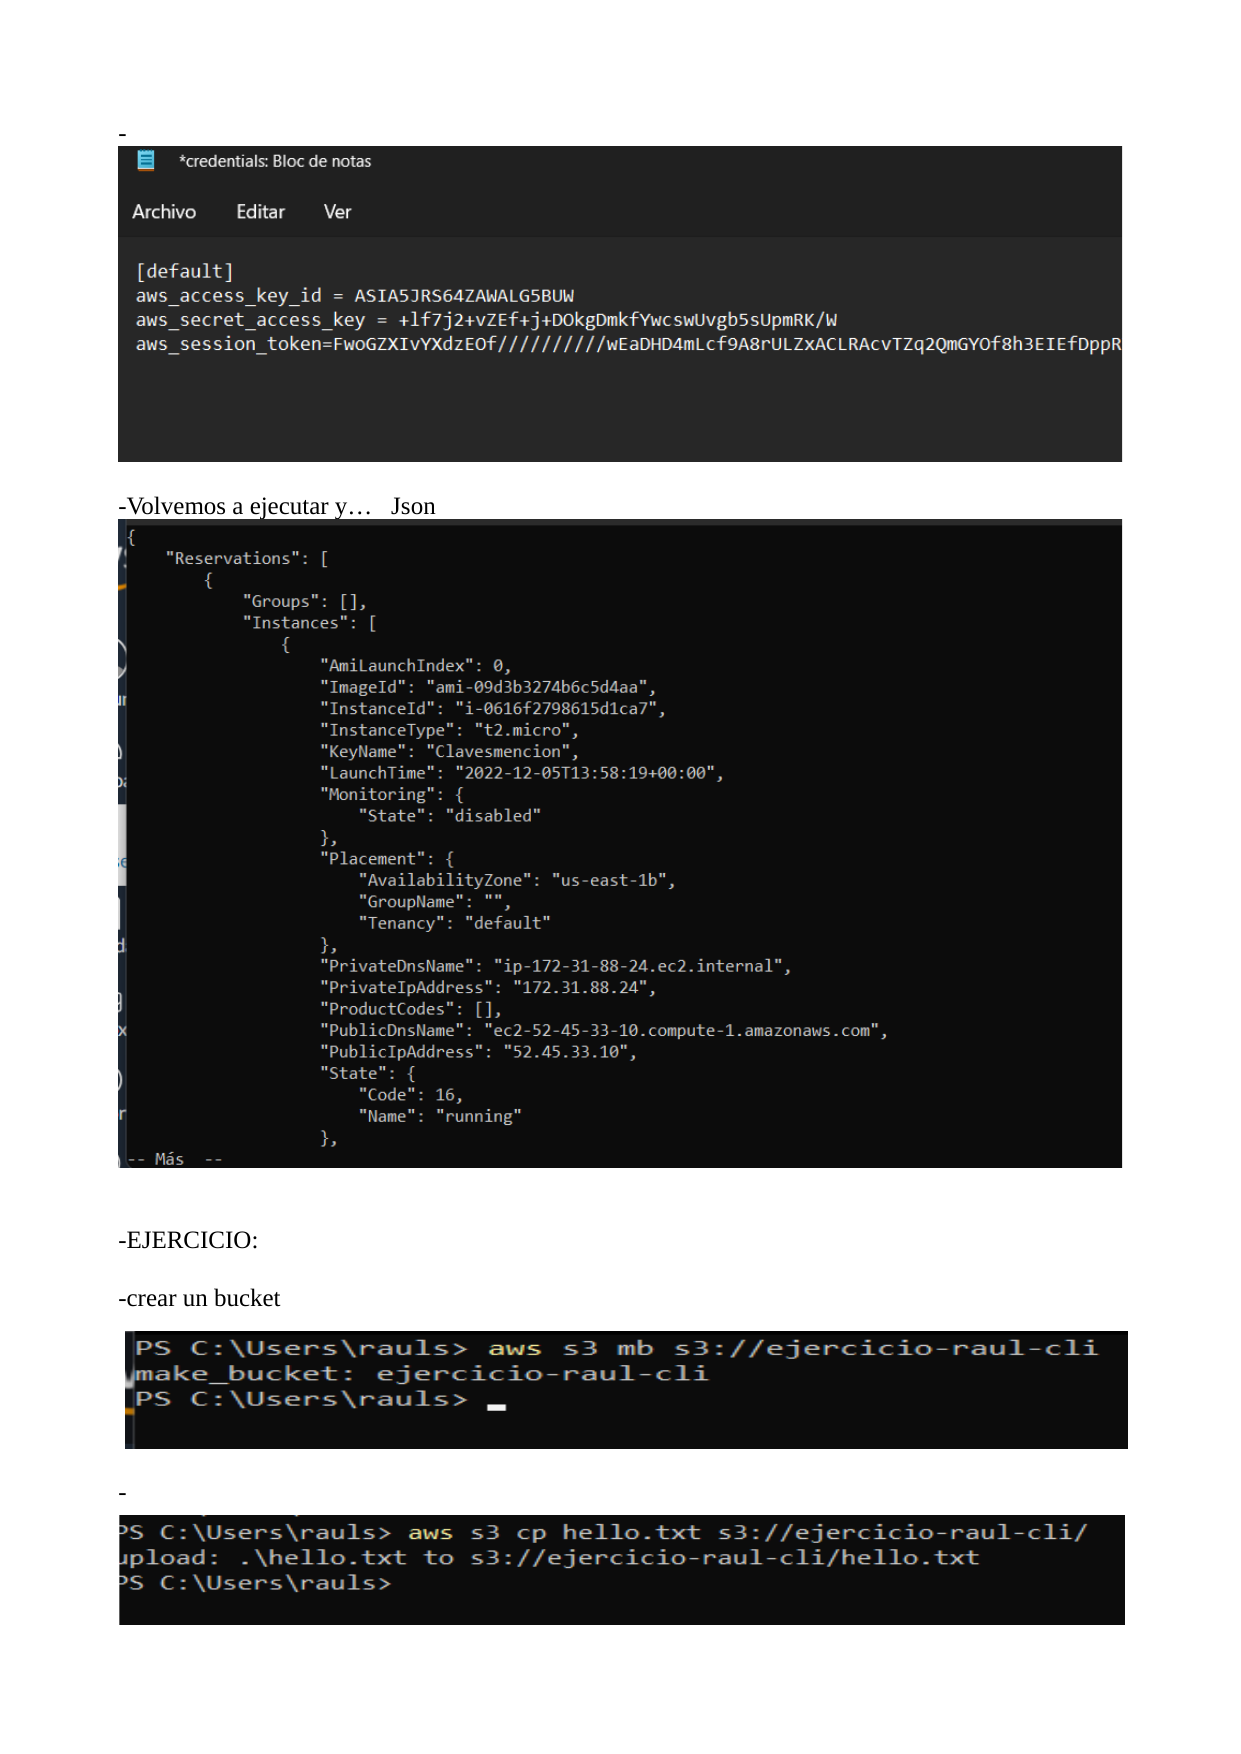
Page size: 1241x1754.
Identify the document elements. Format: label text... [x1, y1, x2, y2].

text -Volvemos a ejecutar y… Json [118, 491, 1122, 519]
text -EJERCICIO: [118, 1225, 1122, 1254]
text - [118, 1477, 1122, 1506]
picture [118, 146, 1123, 462]
text -crear un bucket [118, 1283, 1122, 1312]
picture [125, 1331, 1128, 1449]
picture [118, 519, 1123, 1168]
picture [119, 1515, 1125, 1625]
text - [118, 118, 1122, 146]
